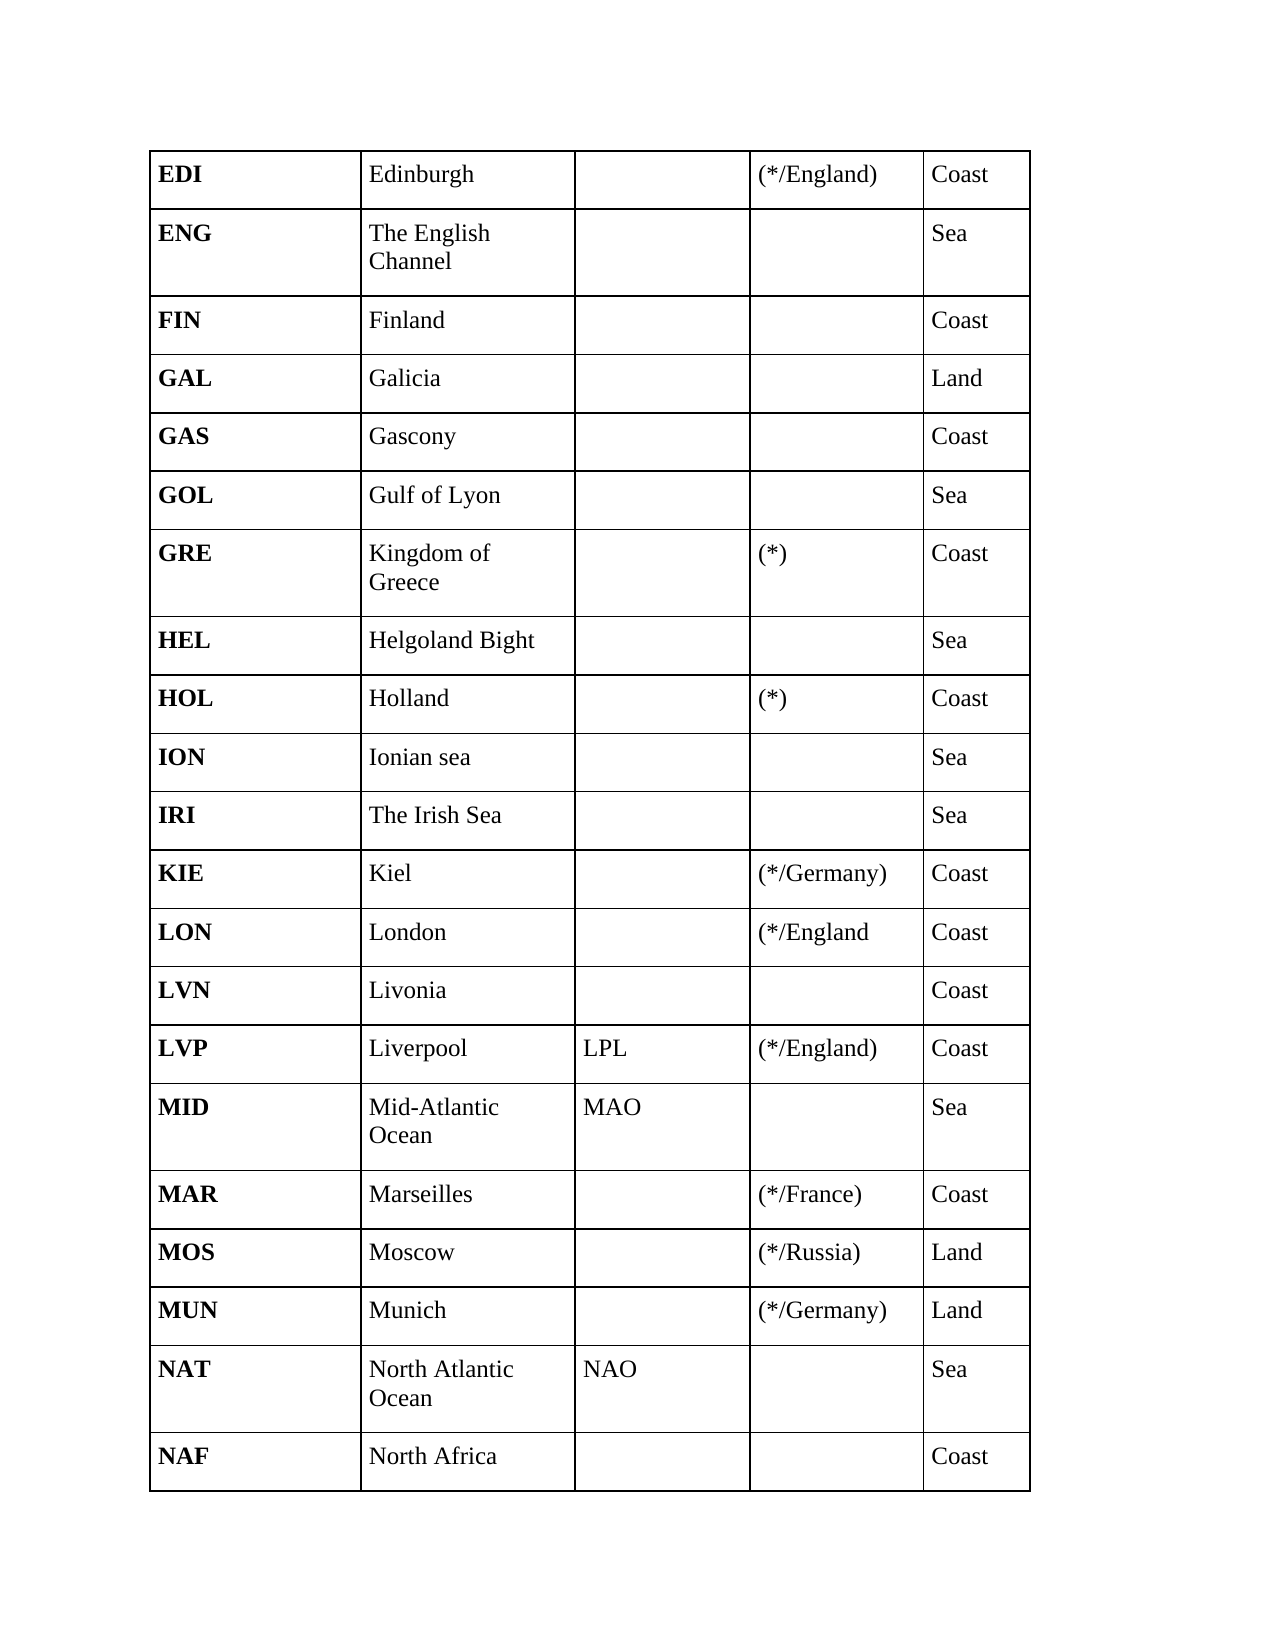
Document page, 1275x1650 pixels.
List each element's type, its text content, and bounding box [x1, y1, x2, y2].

table_cell Sea [924, 792, 1029, 849]
table_cell NAF [151, 1433, 360, 1490]
table_cell [751, 734, 923, 791]
table_cell Munich [362, 1288, 574, 1344]
table_cell Helgoland Bight [362, 617, 574, 674]
table_cell [576, 1433, 749, 1490]
table_cell [576, 297, 749, 354]
table_cell Coast [924, 967, 1029, 1024]
table_cell GAL [151, 355, 360, 412]
table_cell (*) [751, 676, 923, 732]
table_cell KIE [151, 851, 360, 907]
table_cell Gascony [362, 414, 574, 470]
table_cell NAT [151, 1346, 360, 1432]
table_cell [751, 414, 923, 470]
table_cell NAO [576, 1346, 749, 1432]
table_cell [576, 152, 749, 208]
table_cell GAS [151, 414, 360, 470]
table_cell Coast [924, 851, 1029, 907]
table_cell Ionian sea [362, 734, 574, 791]
table_cell MUN [151, 1288, 360, 1344]
table_cell Marseilles [362, 1171, 574, 1228]
table_cell LVN [151, 967, 360, 1024]
table_cell (*/Germany) [751, 851, 923, 907]
table_cell Sea [924, 734, 1029, 791]
table_cell LON [151, 909, 360, 966]
table_cell [576, 1230, 749, 1286]
table_cell [576, 210, 749, 295]
table_cell [751, 792, 923, 849]
table_cell London [362, 909, 574, 966]
table_cell LVP [151, 1026, 360, 1082]
table_cell [576, 734, 749, 791]
table_cell Sea [924, 1346, 1029, 1432]
table_cell Liverpool [362, 1026, 574, 1082]
table_cell [576, 414, 749, 470]
table_cell [576, 1171, 749, 1228]
table_cell (*/England) [751, 152, 923, 208]
table_cell (*/England) [751, 1026, 923, 1082]
table_cell [751, 472, 923, 529]
table_cell North Africa [362, 1433, 574, 1490]
table_cell [576, 355, 749, 412]
table_cell [576, 851, 749, 907]
table_cell The English Channel [362, 210, 574, 295]
table_cell Coast [924, 676, 1029, 732]
table_cell Land [924, 1230, 1029, 1286]
table_cell MID [151, 1084, 360, 1169]
table_cell Sea [924, 210, 1029, 295]
table_cell Sea [924, 617, 1029, 674]
table_cell (*/Germany) [751, 1288, 923, 1344]
table_cell [576, 909, 749, 966]
table_cell Land [924, 1288, 1029, 1344]
table_cell HOL [151, 676, 360, 732]
table_cell Sea [924, 1084, 1029, 1169]
table_cell Coast [924, 909, 1029, 966]
table_cell ION [151, 734, 360, 791]
table_cell (*) [751, 530, 923, 616]
table_cell Coast [924, 1026, 1029, 1082]
table_cell Mid-Atlantic Ocean [362, 1084, 574, 1169]
table_cell Kingdom of Greece [362, 530, 574, 616]
table_cell Coast [924, 152, 1029, 208]
table_cell [576, 530, 749, 616]
table_cell [751, 210, 923, 295]
table_cell [751, 297, 923, 354]
table_cell Coast [924, 1171, 1029, 1228]
table_cell IRI [151, 792, 360, 849]
table_cell MAR [151, 1171, 360, 1228]
table_cell [576, 1288, 749, 1344]
table_cell [576, 676, 749, 732]
table_cell Moscow [362, 1230, 574, 1286]
table_cell [751, 617, 923, 674]
table_cell Livonia [362, 967, 574, 1024]
table_cell Coast [924, 1433, 1029, 1490]
table_cell FIN [151, 297, 360, 354]
table_cell (*/England [751, 909, 923, 966]
table_cell (*/France) [751, 1171, 923, 1228]
table_cell [751, 1084, 923, 1169]
table_cell [576, 472, 749, 529]
table_cell MAO [576, 1084, 749, 1169]
table_cell HEL [151, 617, 360, 674]
table_cell [576, 792, 749, 849]
table_cell Coast [924, 414, 1029, 470]
table_cell [751, 355, 923, 412]
table_cell (*/Russia) [751, 1230, 923, 1286]
table_cell Edinburgh [362, 152, 574, 208]
table_cell Finland [362, 297, 574, 354]
table_cell Kiel [362, 851, 574, 907]
table_cell MOS [151, 1230, 360, 1286]
table_cell Coast [924, 530, 1029, 616]
table_cell Sea [924, 472, 1029, 529]
table_cell [576, 967, 749, 1024]
table_cell GOL [151, 472, 360, 529]
table_cell EDI [151, 152, 360, 208]
table_cell [751, 1346, 923, 1432]
table_cell [751, 967, 923, 1024]
table_cell North Atlantic Ocean [362, 1346, 574, 1432]
table_cell GRE [151, 530, 360, 616]
table_cell [576, 617, 749, 674]
table_cell Land [924, 355, 1029, 412]
table_cell The Irish Sea [362, 792, 574, 849]
table_cell Holland [362, 676, 574, 732]
table_cell Gulf of Lyon [362, 472, 574, 529]
table_cell LPL [576, 1026, 749, 1082]
table_cell Coast [924, 297, 1029, 354]
table_cell [751, 1433, 923, 1490]
table_cell ENG [151, 210, 360, 295]
table_cell Galicia [362, 355, 574, 412]
